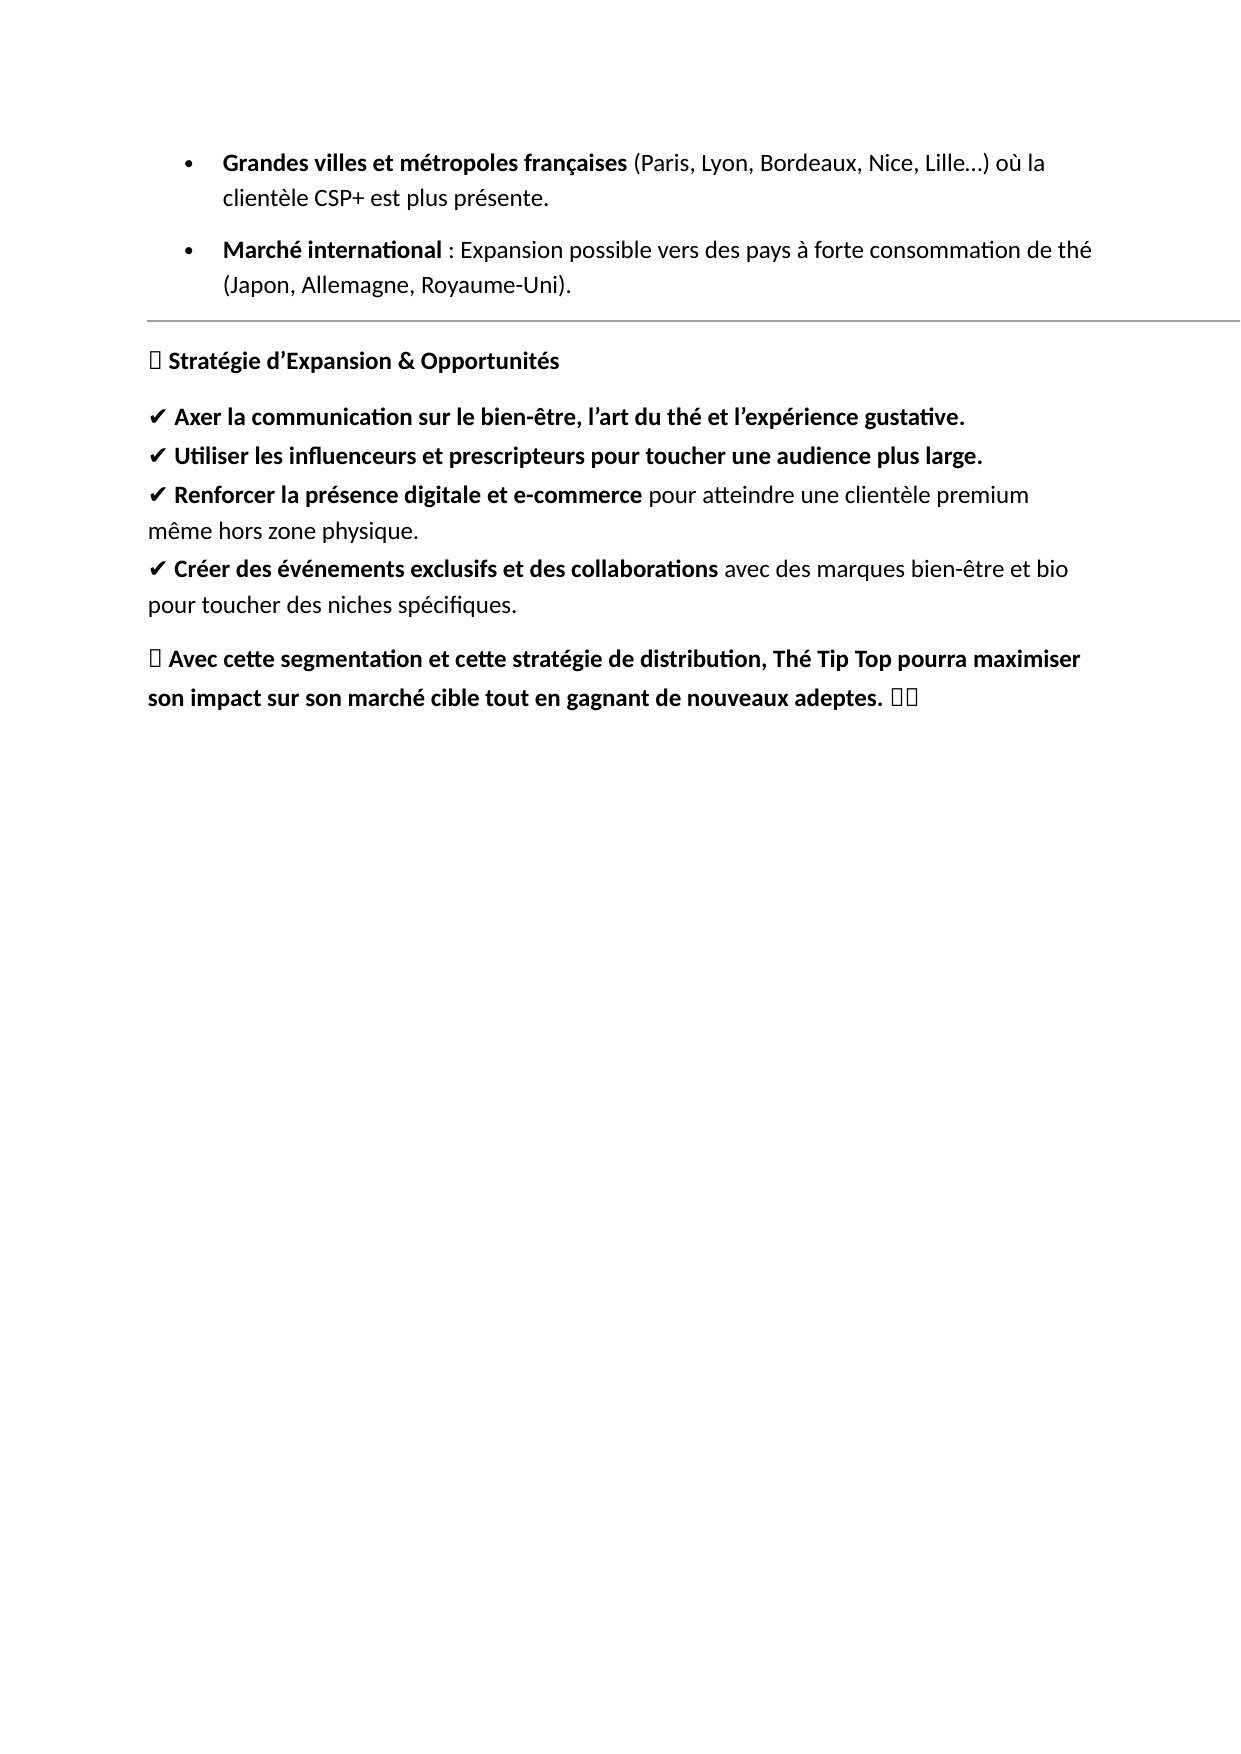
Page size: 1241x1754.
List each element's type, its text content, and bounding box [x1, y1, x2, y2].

list Marché international : Expansion possible vers des pays à forte consommation de thé (Japon, Allemagne, Royaume-Uni). [185, 234, 1093, 300]
text 🔹 Avec cette segmentation et cette stratégie de distribution, Thé Tip Top pourra maximiser son impact sur son marché cible tout en gagnant de nouveaux adeptes. 🍵✨ [148, 641, 1093, 714]
list Grandes villes et métropoles françaises (Paris, Lyon, Bordeaux, Nice, Lille…) où la clientèle CSP+ est plus présente. [185, 148, 1093, 213]
text ✔ Axer la communication sur le bien-être, l’art du thé et l’expérience gustative. ✔ Utiliser les influenceurs et prescripteurs pour toucher une audience plus large. ✔ Renforcer la présence digitale et e-commerce pour atteindre une clientèle premium même hors zone physique. ✔ Créer des événements exclusifs et des collaborations avec des marques bien-être et bio pour toucher des niches spécifiques. [148, 398, 1093, 620]
text 🚀 Stratégie d’Expansion & Opportunités [148, 342, 1093, 376]
